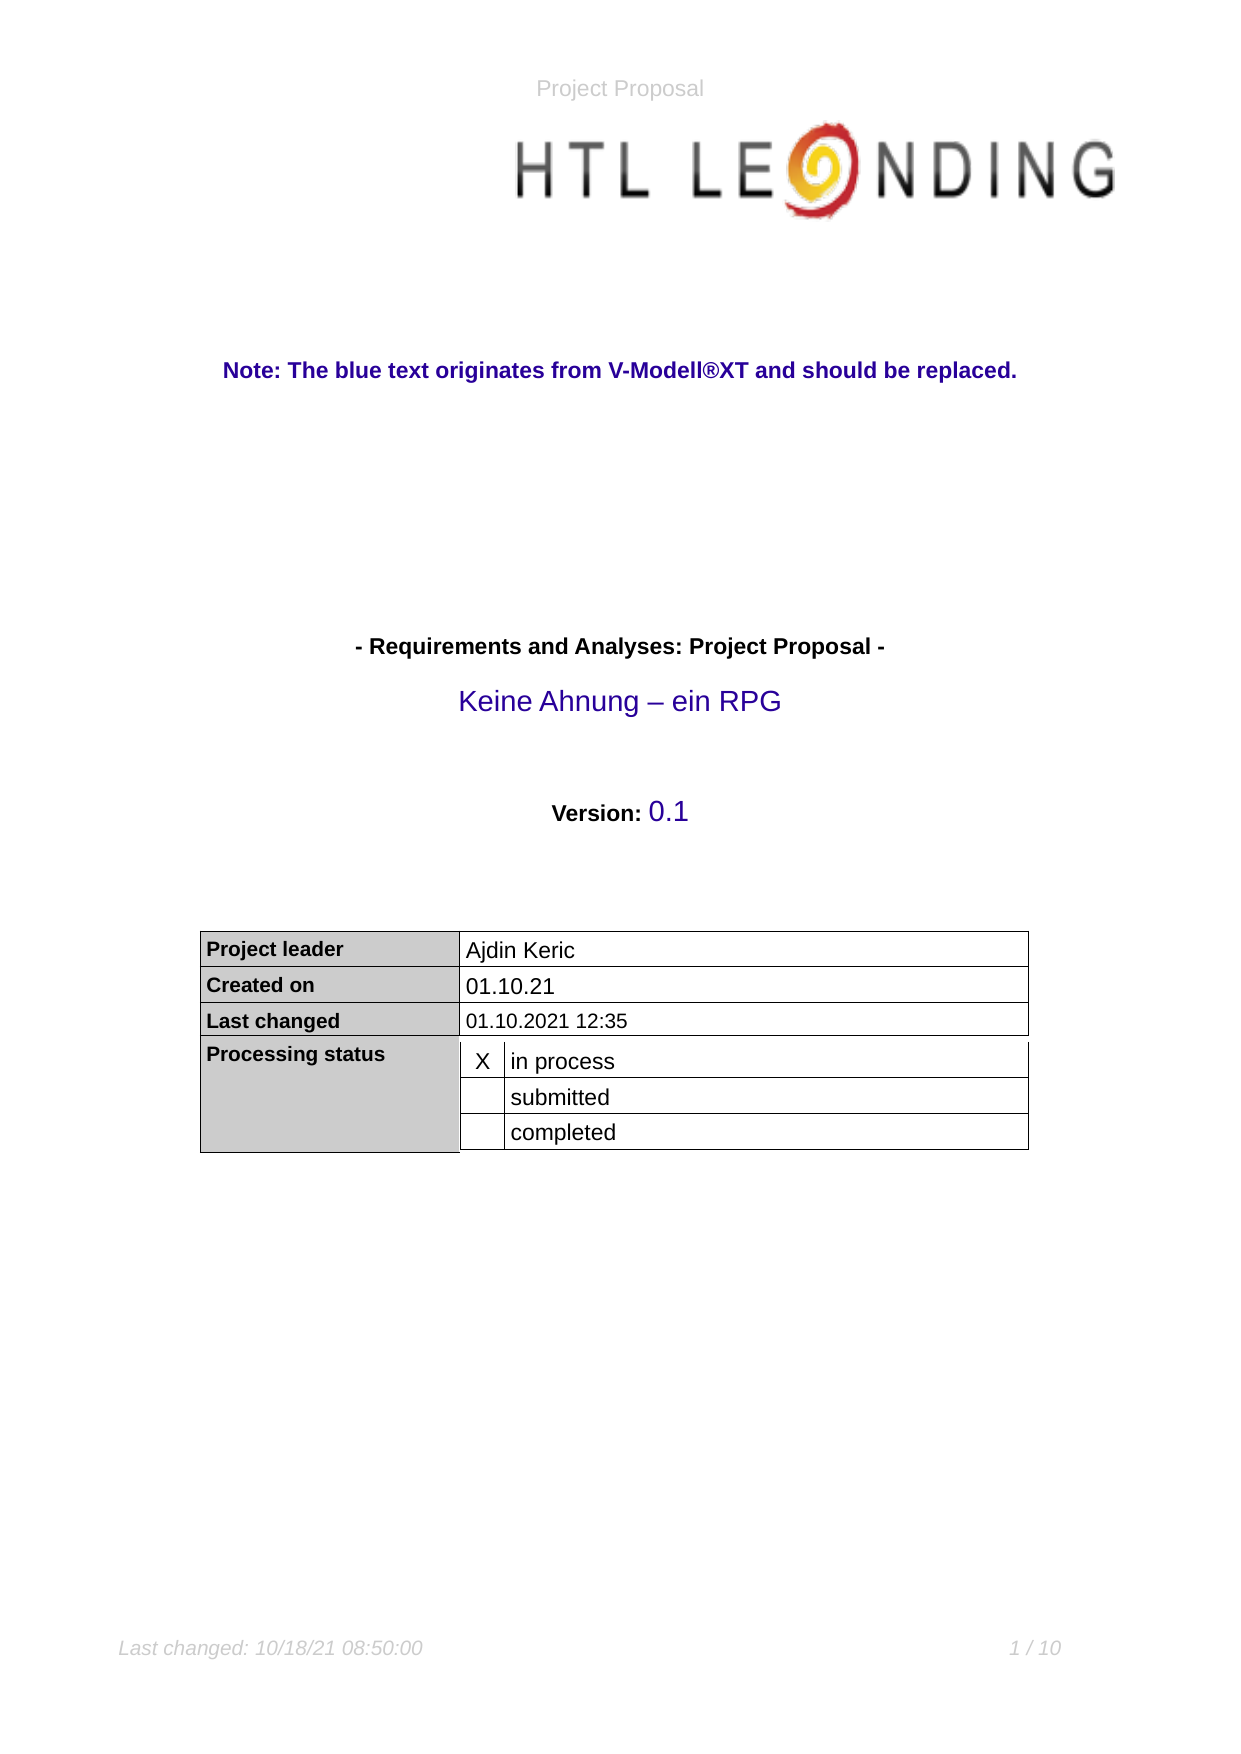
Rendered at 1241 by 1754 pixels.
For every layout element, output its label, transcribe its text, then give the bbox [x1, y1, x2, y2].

table_cell Last changed [201, 1003, 459, 1035]
text - Requirements and Analyses: Project Proposal - [118, 633, 1122, 659]
table_cell Processing status [201, 1036, 459, 1152]
table_header Ajdin Keric [460, 932, 1028, 966]
table_cell [461, 1078, 504, 1113]
table_header in process [505, 1042, 1028, 1077]
text Version: 0.1 [118, 794, 1122, 828]
table_cell 01.10.2021 12:35 [460, 1003, 1028, 1035]
table_header Project leader [201, 932, 459, 966]
table_cell completed [505, 1114, 1028, 1148]
table_cell 01.10.21 [460, 967, 1028, 1002]
table_cell [461, 1114, 504, 1148]
table_cell [460, 1036, 1028, 1042]
table_cell submitted [505, 1078, 1028, 1113]
text Note: The blue text originates from V-Modell®XT and should be replaced. [118, 357, 1122, 383]
table_header X [461, 1042, 504, 1077]
text Keine Ahnung – ein RPG [118, 684, 1122, 718]
table_cell Created on [201, 967, 459, 1002]
